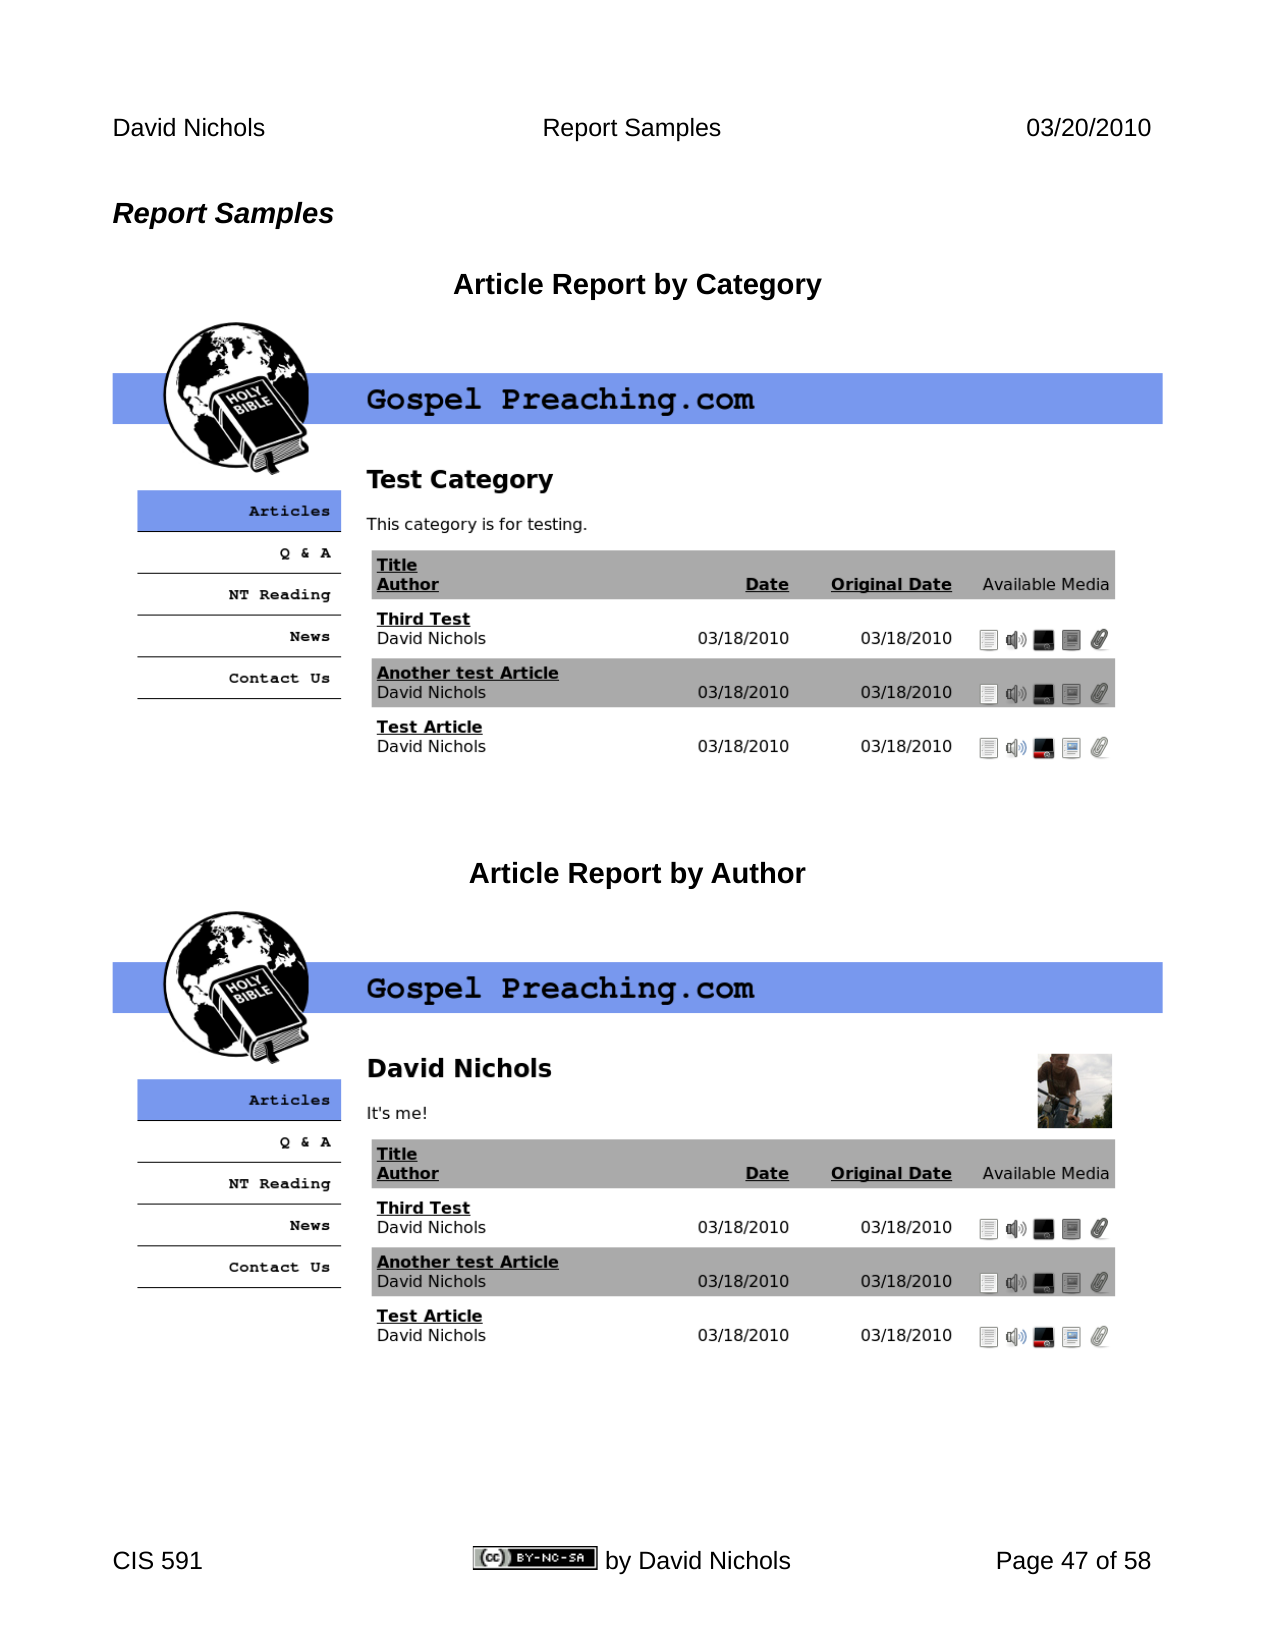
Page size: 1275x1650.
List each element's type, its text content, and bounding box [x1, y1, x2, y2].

picture [472, 1546, 598, 1570]
picture [112, 901, 1163, 1445]
subtitle Report Samples [112, 196, 1162, 229]
subtitle Article Report by Category [112, 267, 1162, 301]
picture [112, 312, 1163, 856]
subtitle Article Report by Author [112, 856, 1162, 889]
